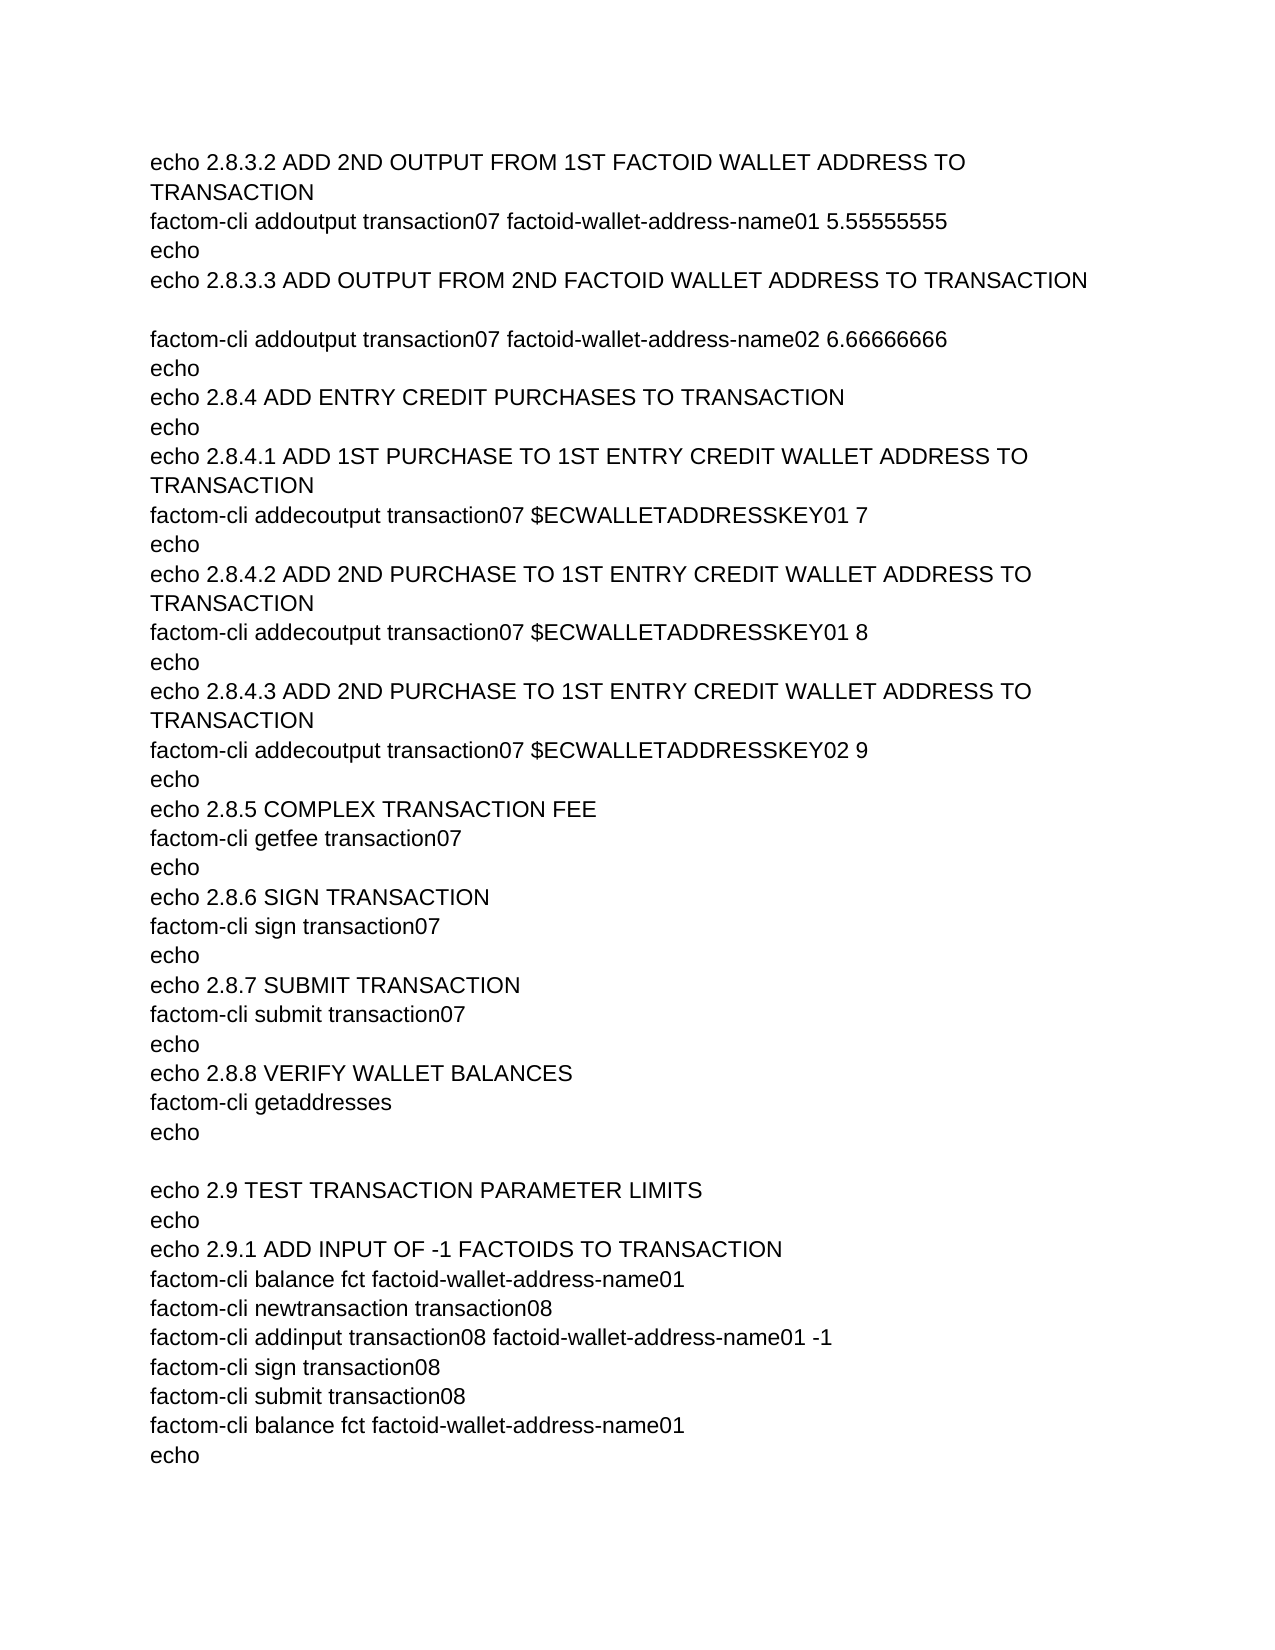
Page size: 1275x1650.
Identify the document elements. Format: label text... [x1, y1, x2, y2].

text echo 2.8.3.2 ADD 2ND OUTPUT FROM 1ST FACTOID WALLET ADDRESS TO TRANSACTION [150, 150, 1125, 205]
text echo 2.8.7 SUBMIT TRANSACTION [150, 972, 1125, 998]
text factom-cli sign transaction07 [150, 914, 1125, 939]
text echo [150, 1119, 1125, 1145]
text echo 2.8.4.2 ADD 2ND PURCHASE TO 1ST ENTRY CREDIT WALLET ADDRESS TO TRANSACTION [150, 561, 1125, 616]
text factom-cli addecoutput transaction07 $ECWALLETADDRESSKEY01 7 [150, 502, 1125, 528]
text echo [150, 356, 1125, 381]
text echo [150, 649, 1125, 675]
text echo 2.8.4.1 ADD 1ST PURCHASE TO 1ST ENTRY CREDIT WALLET ADDRESS TO TRANSACTION [150, 444, 1125, 499]
text factom-cli addoutput transaction07 factoid-wallet-address-name01 5.55555555 [150, 209, 1125, 234]
text factom-cli addecoutput transaction07 $ECWALLETADDRESSKEY01 8 [150, 620, 1125, 646]
text echo [150, 1442, 1125, 1468]
text factom-cli newtransaction transaction08 [150, 1296, 1125, 1321]
text echo 2.8.3.3 ADD OUTPUT FROM 2ND FACTOID WALLET ADDRESS TO TRANSACTION [150, 267, 1125, 322]
text echo [150, 855, 1125, 881]
text echo [150, 943, 1125, 969]
text echo 2.8.6 SIGN TRANSACTION [150, 884, 1125, 910]
text echo [150, 238, 1125, 264]
text factom-cli addoutput transaction07 factoid-wallet-address-name02 6.66666666 [150, 326, 1125, 352]
text echo 2.8.4 ADD ENTRY CREDIT PURCHASES TO TRANSACTION [150, 385, 1125, 411]
text echo 2.9.1 ADD INPUT OF -1 FACTOIDS TO TRANSACTION [150, 1237, 1125, 1262]
text echo 2.8.5 COMPLEX TRANSACTION FEE [150, 796, 1125, 822]
text echo [150, 1207, 1125, 1233]
text factom-cli balance fct factoid-wallet-address-name01 [150, 1266, 1125, 1292]
text factom-cli balance fct factoid-wallet-address-name01 [150, 1413, 1125, 1439]
text factom-cli addecoutput transaction07 $ECWALLETADDRESSKEY02 9 [150, 737, 1125, 763]
text factom-cli getaddresses [150, 1090, 1125, 1116]
text echo [150, 767, 1125, 792]
text echo [150, 414, 1125, 440]
text factom-cli addinput transaction08 factoid-wallet-address-name01 -1 [150, 1325, 1125, 1351]
text echo 2.8.8 VERIFY WALLET BALANCES [150, 1061, 1125, 1086]
text echo [150, 532, 1125, 557]
text echo 2.8.4.3 ADD 2ND PURCHASE TO 1ST ENTRY CREDIT WALLET ADDRESS TO TRANSACTION [150, 679, 1125, 734]
text factom-cli submit transaction08 [150, 1384, 1125, 1409]
text echo 2.9 TEST TRANSACTION PARAMETER LIMITS [150, 1178, 1125, 1204]
text factom-cli submit transaction07 [150, 1002, 1125, 1027]
text echo [150, 1031, 1125, 1057]
text factom-cli sign transaction08 [150, 1354, 1125, 1380]
text factom-cli getfee transaction07 [150, 826, 1125, 851]
